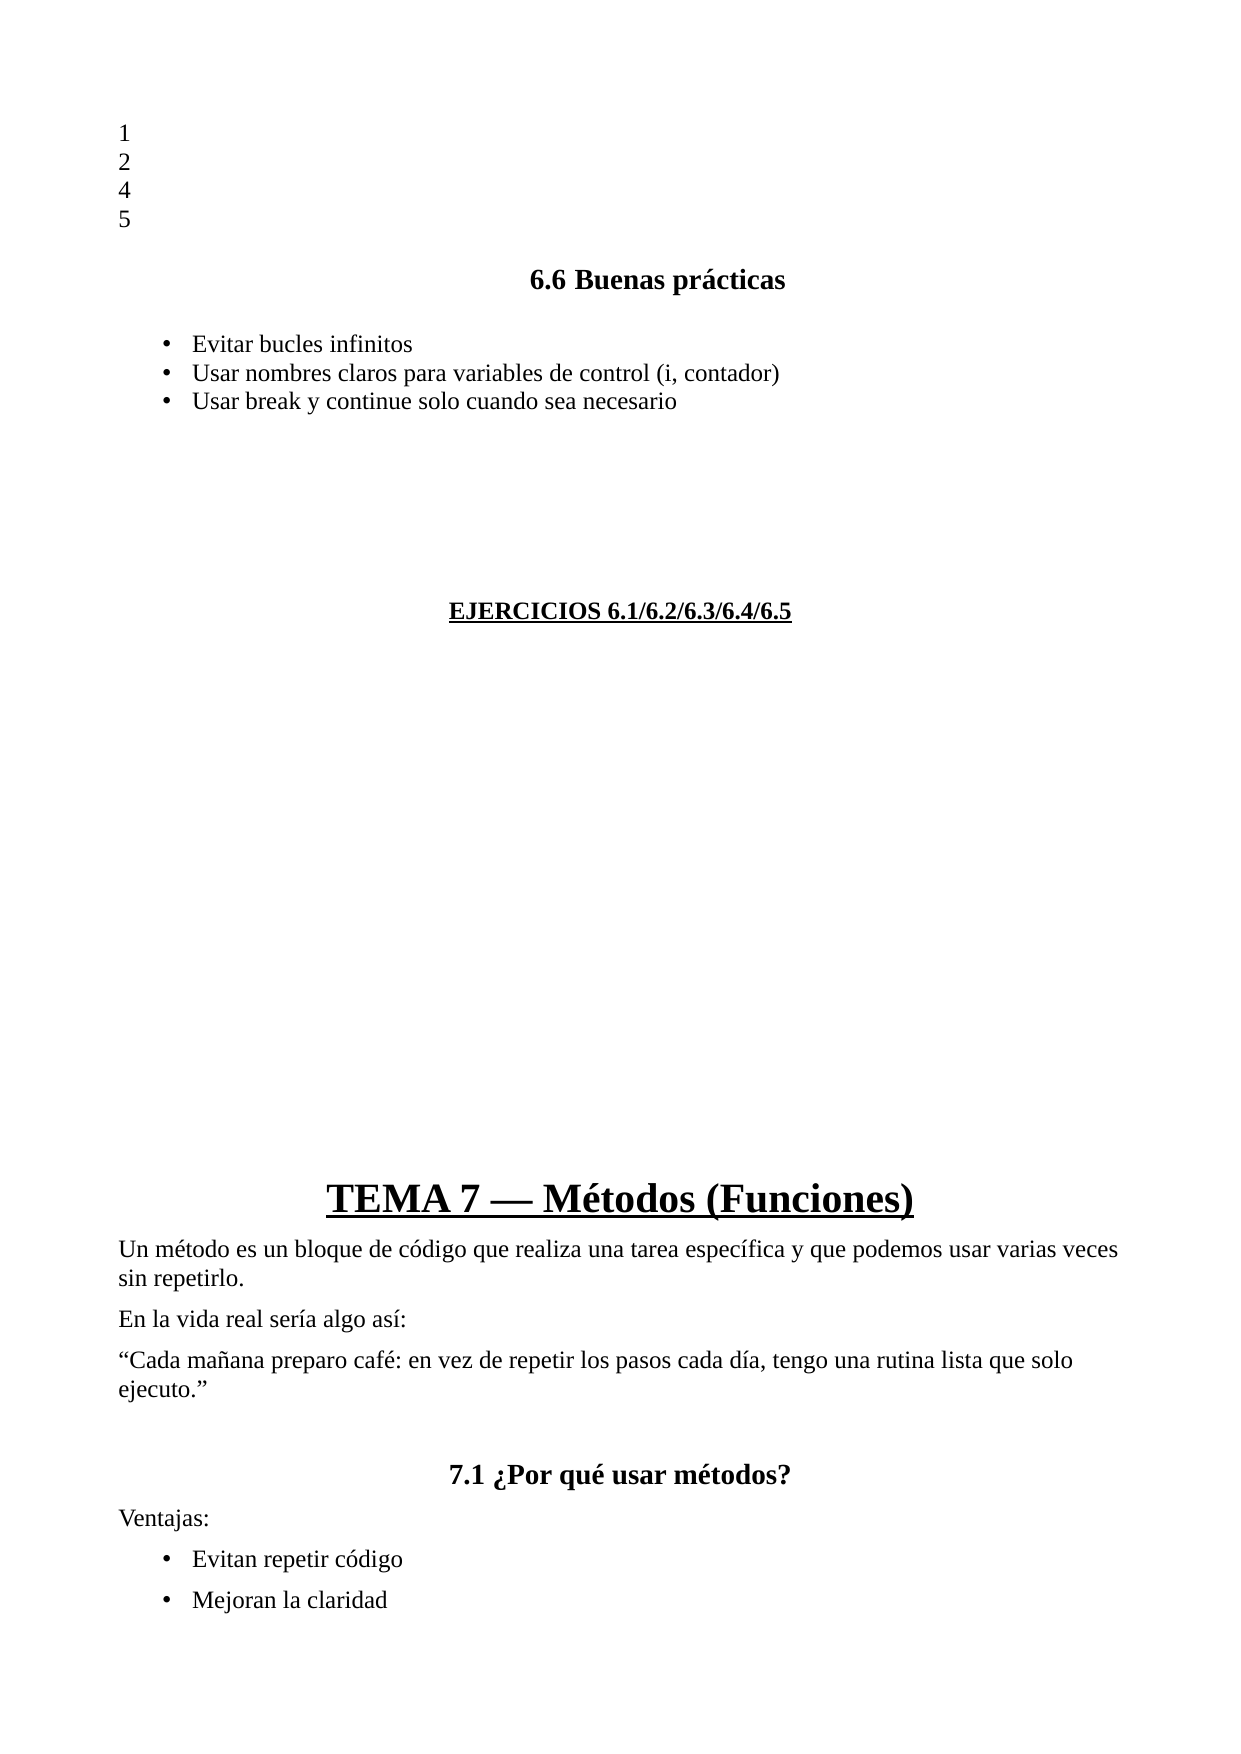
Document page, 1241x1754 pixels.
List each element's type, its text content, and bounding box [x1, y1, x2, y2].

text Ventajas: [118, 1503, 1122, 1532]
text En la vida real sería algo así: [118, 1304, 1122, 1333]
text 4 [118, 176, 1122, 204]
list Usar nombres claros para variables de control (i, contador) [162, 358, 1122, 386]
list Buenas prácticas [193, 262, 1122, 295]
text 7.1 ¿Por qué usar métodos? [118, 1457, 1122, 1490]
text 2 [118, 147, 1122, 176]
text EJERCICIOS 6.1/6.2/6.3/6.4/6.5 [118, 596, 1122, 625]
list Evitar bucles infinitos [162, 329, 1122, 358]
list Evitan repetir código [162, 1544, 1122, 1573]
text 1 [118, 118, 1122, 147]
list Usar break y continue solo cuando sea necesario [162, 386, 1122, 415]
list Mejoran la claridad [162, 1585, 1122, 1614]
text Un método es un bloque de código que realiza una tarea específica y que podemos usar varias veces sin repetirlo. [118, 1234, 1122, 1292]
text TEMA 7 — Métodos (Funciones) [118, 1174, 1122, 1222]
text 5 [118, 204, 1122, 233]
text “Cada mañana preparo café: en vez de repetir los pasos cada día, tengo una rutina lista que solo ejecuto.” [118, 1346, 1122, 1403]
